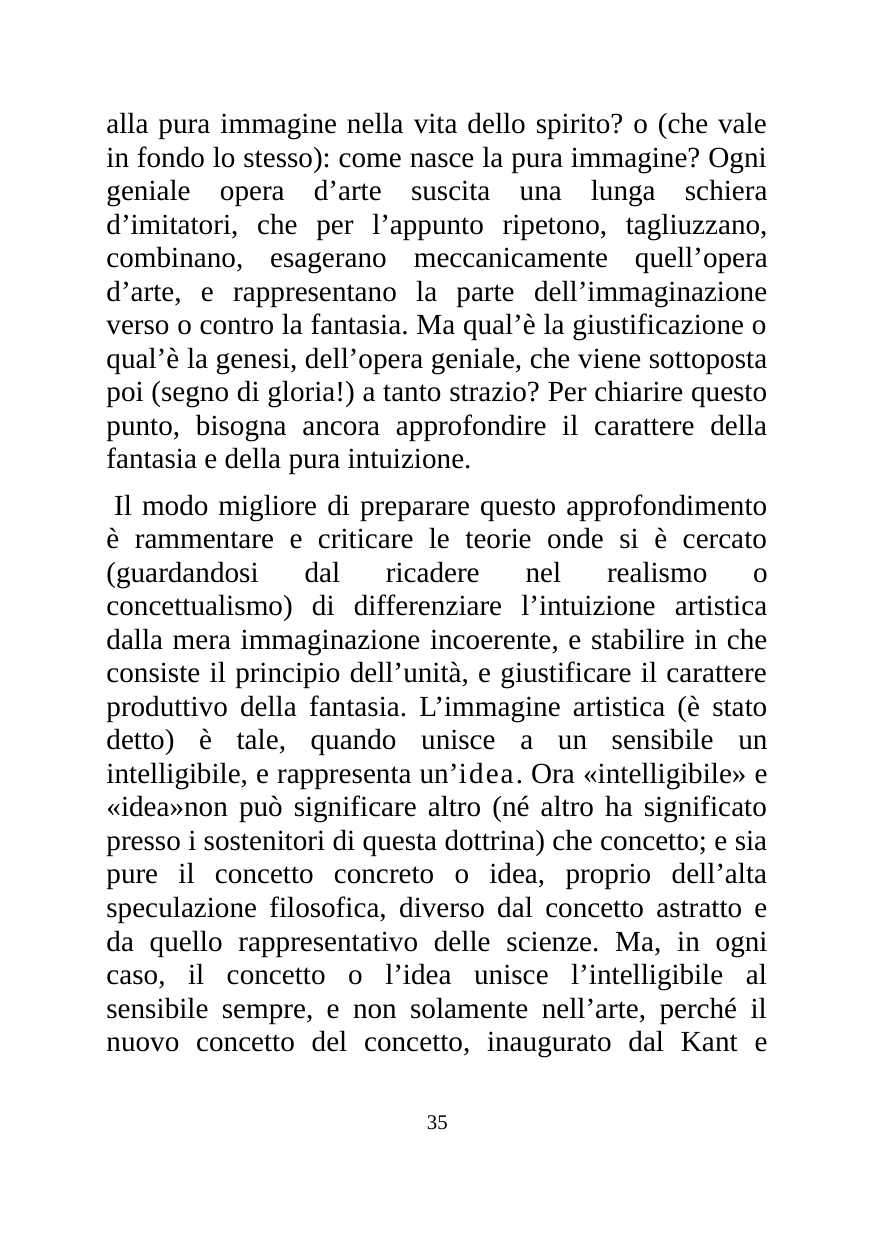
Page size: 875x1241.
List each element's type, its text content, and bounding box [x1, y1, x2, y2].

text alla pura immagine nella vita dello spirito? o (che vale in fondo lo stesso): come nasce la pura immagine? Ogni geniale opera d’arte suscita una lunga schiera d’imitatori, che per l’appunto ripetono, tagliuzzano, combinano, esagerano meccanicamente quell’opera d’arte, e rappresentano la parte dell’immaginazione verso o contro la fantasia. Ma qual’è la giustificazione o qual’è la genesi, dell’opera geniale, che viene sottoposta poi (segno di gloria!) a tanto strazio? Per chiarire questo punto, bisogna ancora approfondire il carattere della fantasia e della pura intuizione. [106, 106, 768, 475]
text Il modo migliore di preparare questo approfondimento è rammentare e criticare le teorie onde si è cercato (guardandosi dal ricadere nel realismo o concettualismo) di differenziare l’intuizione artistica dalla mera immaginazione incoerente, e stabilire in che consiste il principio dell’unità, e giustificare il carattere produttivo della fantasia. L’immagine artistica (è stato detto) è tale, quando unisce a un sensibile un intelligibile, e rappresenta un’idea. Ora «intelligibile» e «idea»non può significare altro (né altro ha significato presso i sostenitori di questa dottrina) che concetto; e sia pure il concetto concreto o idea, proprio dell’alta speculazione filosofica, diverso dal concetto astratto e da quello rappresentativo delle scienze. Ma, in ogni caso, il concetto o l’idea unisce l’intelligibile al sensibile sempre, e non solamente nell’arte, perché il nuovo concetto del concetto, inaugurato dal Kant e [106, 488, 768, 1058]
